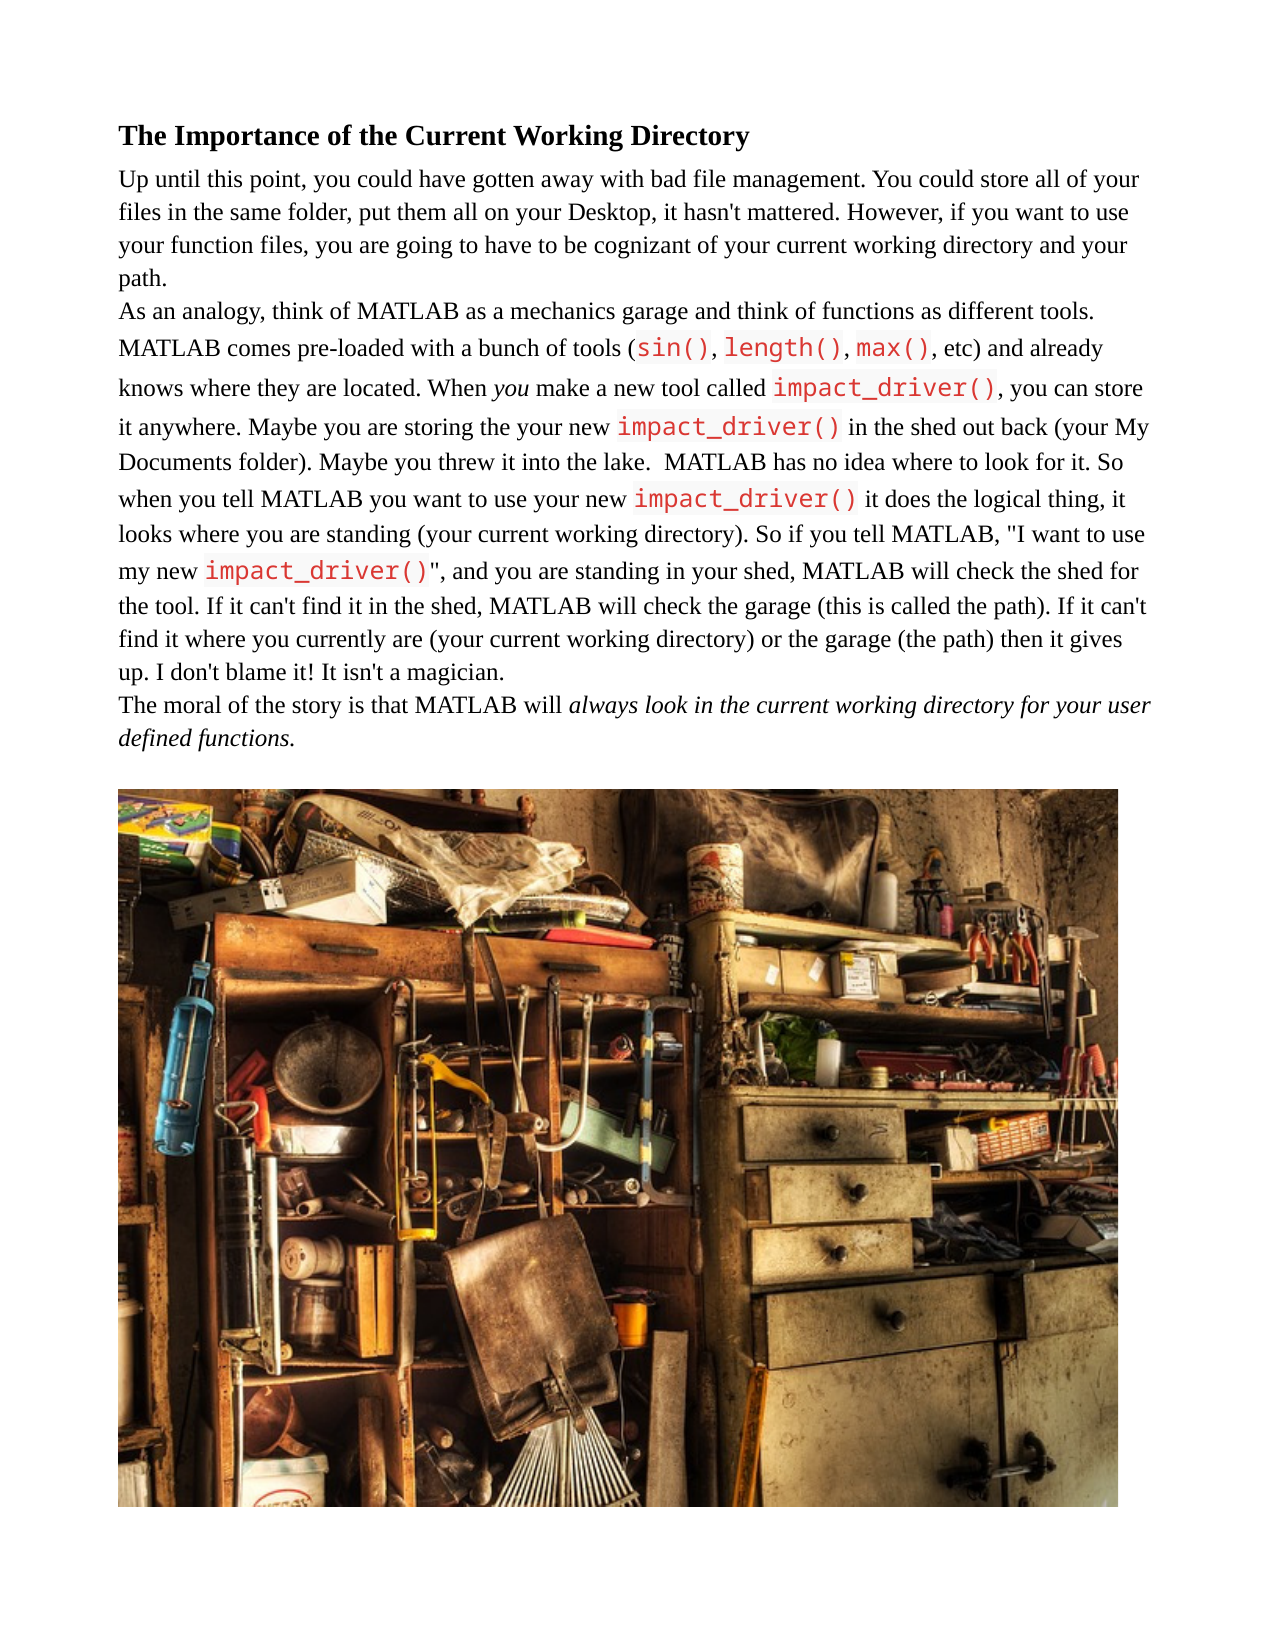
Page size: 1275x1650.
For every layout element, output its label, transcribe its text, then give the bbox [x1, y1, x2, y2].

text Up until this point, you could have gotten away with bad file management. You could store all of your files in the same folder, put them all on your Desktop, it hasn't mattered. However, if you want to use your function files, you are going to have to be cognizant of your current working directory and your path. [118, 164, 1157, 292]
subtitle The Importance of the Current Working Directory [118, 118, 1157, 152]
text The moral of the story is that MATLAB will always look in the current working directory for your user defined functions. [118, 690, 1157, 752]
text As an analogy, think of MATLAB as a mechanics garage and think of functions as different tools. MATLAB comes pre-loaded with a bunch of tools (sin(), length(), max(), etc) and already knows where they are located. When you make a new tool called impact_driver(), you can store it anywhere. Maybe you are storing the your new impact_driver() in the shed out back (your My Documents folder). Maybe you threw it into the lake. MATLAB has no idea where to look for it. So when you tell MATLAB you want to use your new impact_driver() it does the logical thing, it looks where you are standing (your current working directory). So if you tell MATLAB, "I want to use my new impact_driver()", and you are standing in your shed, MATLAB will check the shed for the tool. If it can't find it in the shed, MATLAB will check the garage (this is called the path). If it can't find it where you currently are (your current working directory) or the garage (the path) then it gives up. I don't blame it! It isn't a magician. [118, 296, 1157, 686]
picture [118, 789, 1119, 1507]
